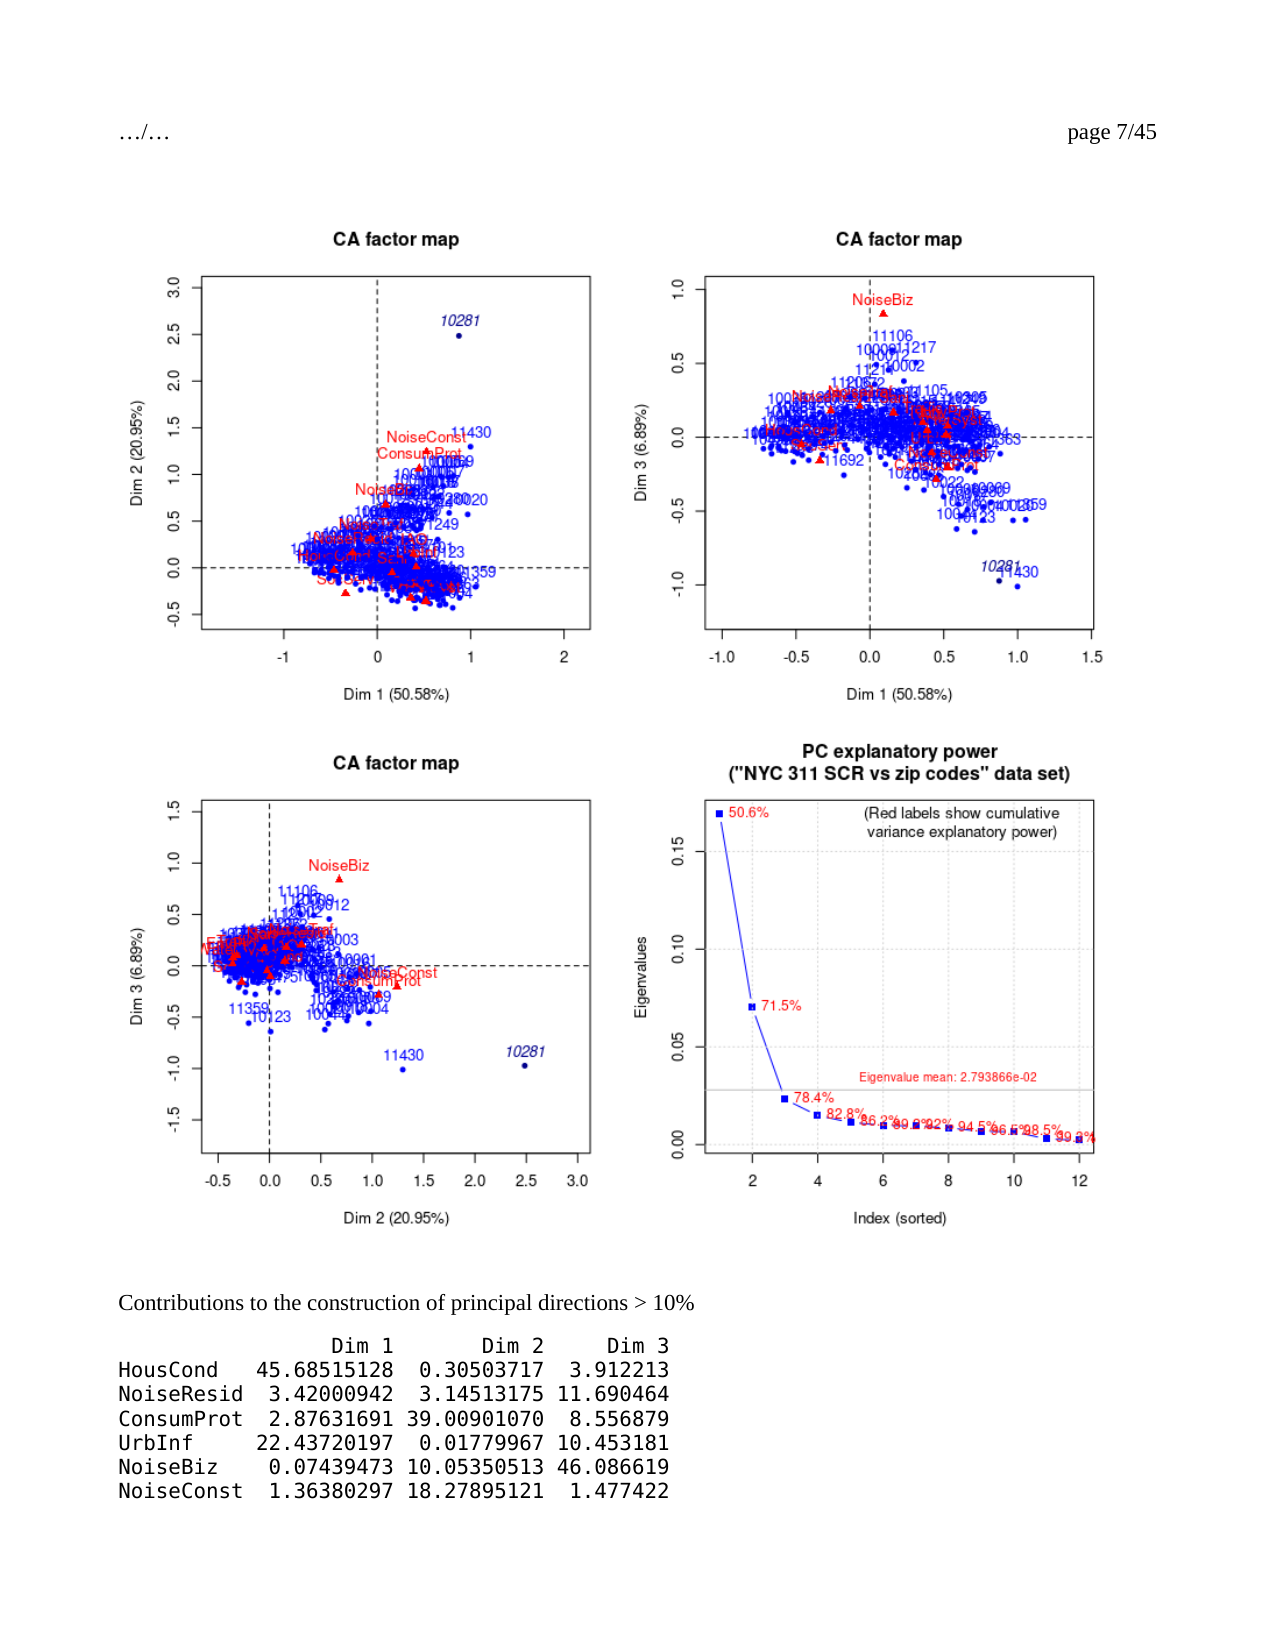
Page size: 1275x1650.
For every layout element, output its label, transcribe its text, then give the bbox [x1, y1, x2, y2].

picture [128, 226, 1113, 1241]
text NoiseBiz 0.07439473 10.05350513 46.086619 [118, 1455, 1157, 1479]
text Dim 1 Dim 2 Dim 3 [118, 1334, 1157, 1358]
text NoiseConst 1.36380297 18.27895121 1.477422 [118, 1479, 1157, 1504]
text UrbInf 22.43720197 0.01779967 10.453181 [118, 1431, 1157, 1455]
text Contributions to the construction of principal directions > 10% [118, 1289, 1157, 1316]
text HousCond 45.68515128 0.30503717 3.912213 [118, 1358, 1157, 1382]
text NoiseResid 3.42000942 3.14513175 11.690464 [118, 1382, 1157, 1407]
text ConsumProt 2.87631691 39.00901070 8.556879 [118, 1407, 1157, 1431]
